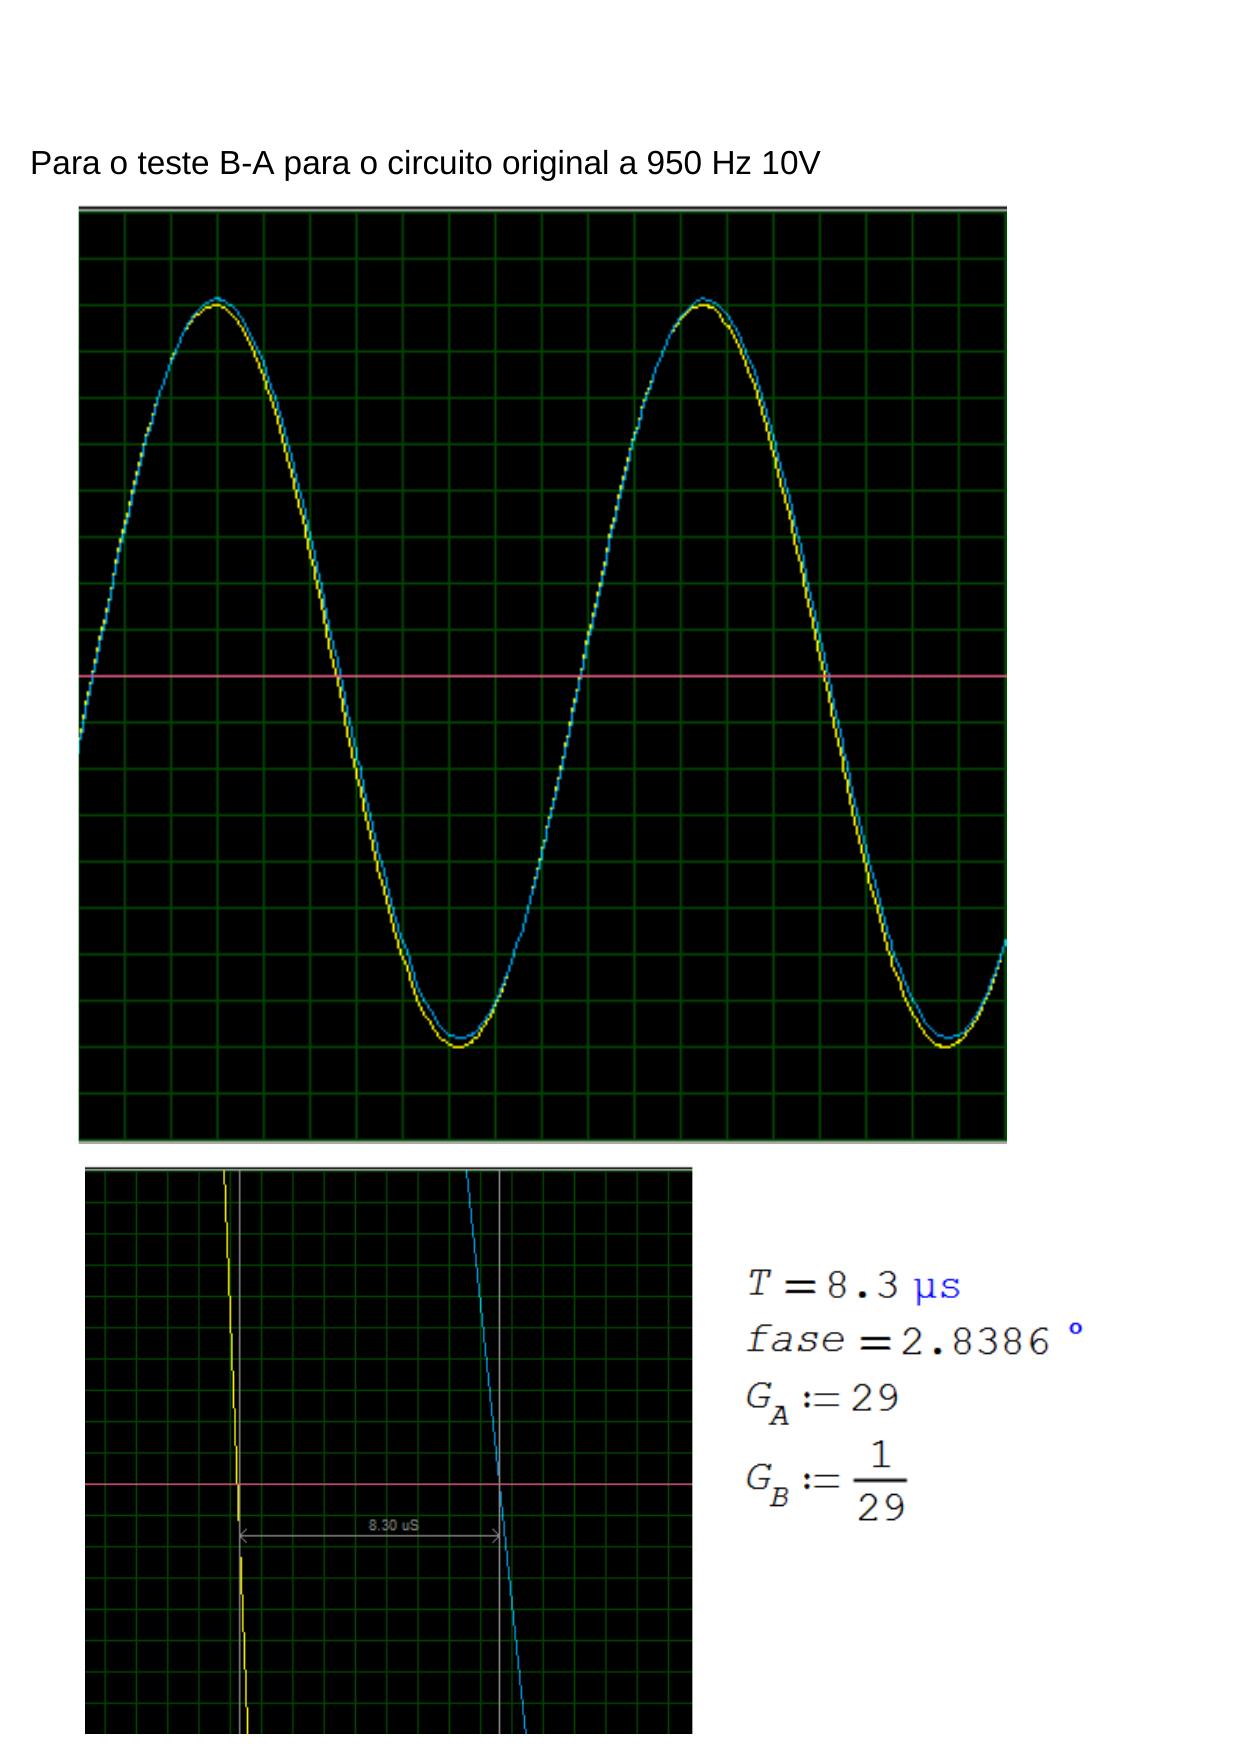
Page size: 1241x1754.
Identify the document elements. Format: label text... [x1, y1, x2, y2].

picture [731, 1251, 1110, 1552]
picture [78, 205, 1007, 1144]
text Para o teste B-A para o circuito original a 950 Hz 10V [30, 143, 1211, 181]
picture [85, 1163, 693, 1734]
